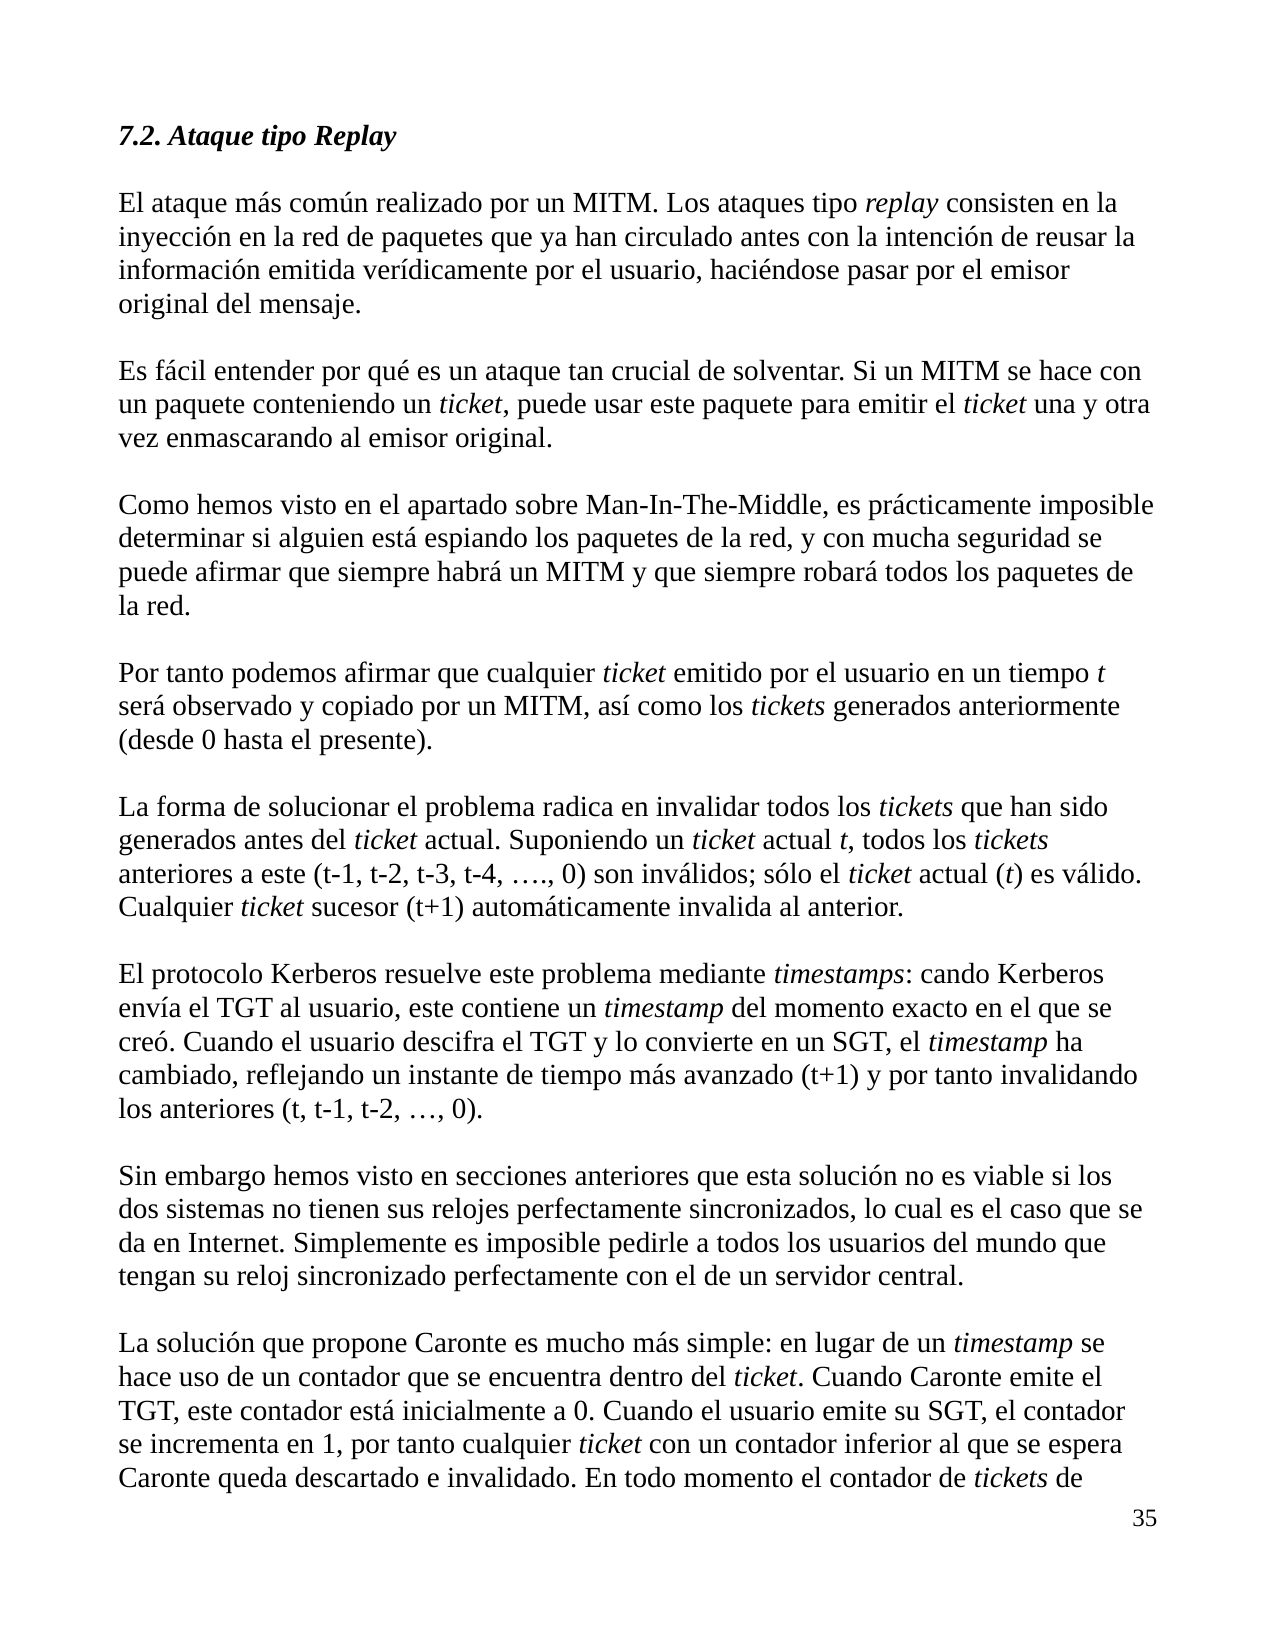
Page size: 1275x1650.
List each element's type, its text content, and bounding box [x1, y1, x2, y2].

text 7.2. Ataque tipo Replay [118, 118, 1157, 152]
text Cualquier ticket sucesor (t+1) automáticamente invalida al anterior. [118, 889, 1157, 923]
text Como hemos visto en el apartado sobre Man-In-The-Middle, es prácticamente imposible determinar si alguien está espiando los paquetes de la red, y con mucha seguridad se puede afirmar que siempre habrá un MITM y que siempre robará todos los paquetes de la red. [118, 487, 1157, 621]
text Por tanto podemos afirmar que cualquier ticket emitido por el usuario en un tiempo t será observado y copiado por un MITM, así como los tickets generados anteriormente (desde 0 hasta el presente). [118, 655, 1157, 755]
text El ataque más común realizado por un MITM. Los ataques tipo replay consisten en la inyección en la red de paquetes que ya han circulado antes con la intención de reusar la información emitida verídicamente por el usuario, haciéndose pasar por el emisor original del mensaje. [118, 185, 1157, 319]
text La forma de solucionar el problema radica en invalidar todos los tickets que han sido generados antes del ticket actual. Suponiendo un ticket actual t, todos los tickets anteriores a este (t-1, t-2, t-3, t-4, …., 0) son inválidos; sólo el ticket actual (t) es válido. [118, 789, 1157, 889]
text Sin embargo hemos visto en secciones anteriores que esta solución no es viable si los dos sistemas no tienen sus relojes perfectamente sincronizados, lo cual es el caso que se da en Internet. Simplemente es imposible pedirle a todos los usuarios del mundo que tengan su reloj sincronizado perfectamente con el de un servidor central. [118, 1158, 1157, 1292]
text Es fácil entender por qué es un ataque tan crucial de solventar. Si un MITM se hace con un paquete conteniendo un ticket, puede usar este paquete para emitir el ticket una y otra vez enmascarando al emisor original. [118, 353, 1157, 453]
text El protocolo Kerberos resuelve este problema mediante timestamps: cando Kerberos envía el TGT al usuario, este contiene un timestamp del momento exacto en el que se creó. Cuando el usuario descifra el TGT y lo convierte en un SGT, el timestamp ha cambiado, reflejando un instante de tiempo más avanzado (t+1) y por tanto invalidando los anteriores (t, t-1, t-2, …, 0). [118, 957, 1157, 1124]
text La solución que propone Caronte es mucho más simple: en lugar de un timestamp se hace uso de un contador que se encuentra dentro del ticket. Cuando Caronte emite el TGT, este contador está inicialmente a 0. Cuando el usuario emite su SGT, el contador se incrementa en 1, por tanto cualquier ticket con un contador inferior al que se espera Caronte queda descartado e invalidado. En todo momento el contador de tickets de [118, 1326, 1157, 1493]
